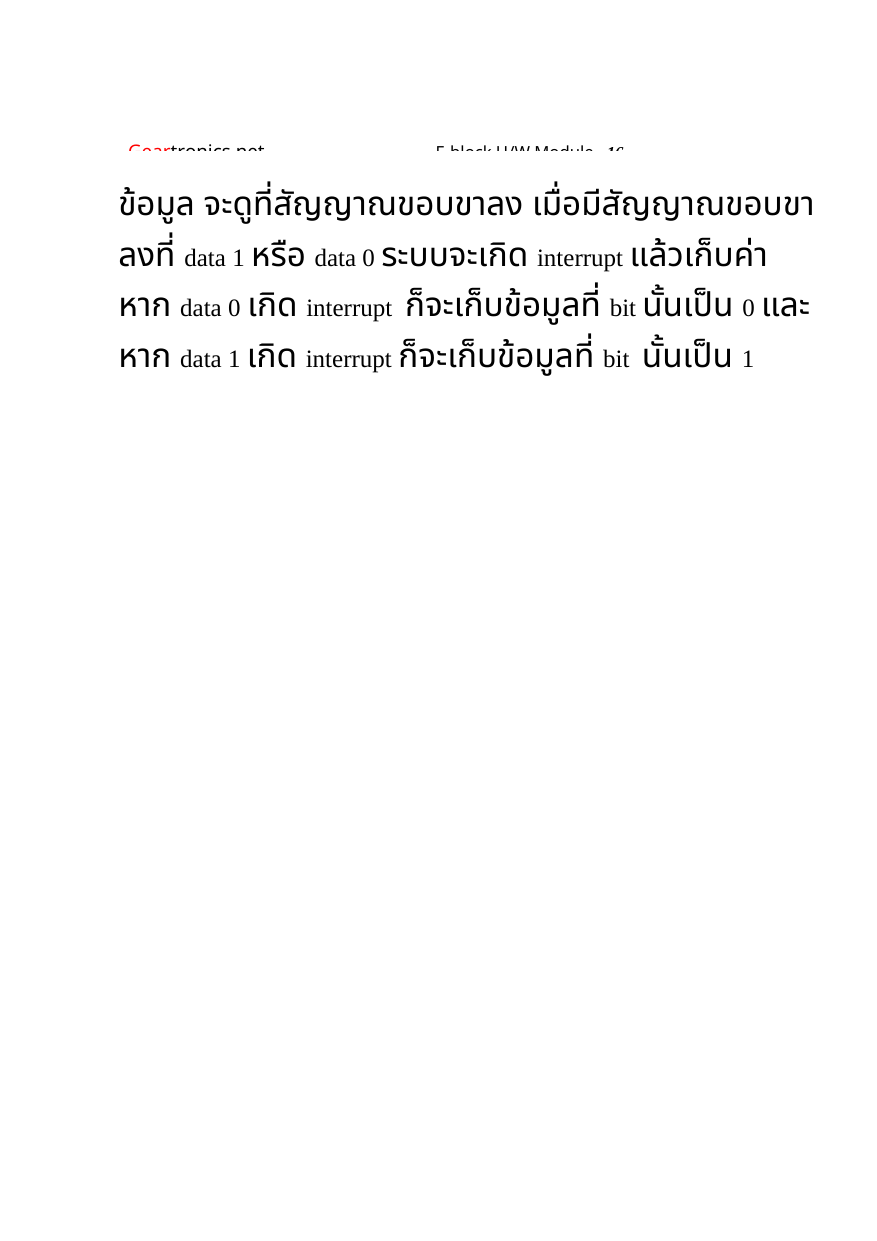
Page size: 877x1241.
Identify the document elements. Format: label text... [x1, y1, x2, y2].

text ข้อมูล จะดูที่สัญญาณขอบขาลง เมื่อมีสัญญาณขอบขาลงที่ data 1 หรือ data 0 ระบบจะเกิด interrupt แล้วเก็บค่า หาก data 0เกิด interrupt ก็จะเก็บข้อมูลที่ bit นั้นเป็น 0 และหาก data 1 เกิด interrupt ก็จะเก็บข้อมูลที่ bit นั้นเป็น 1 [118, 180, 818, 382]
